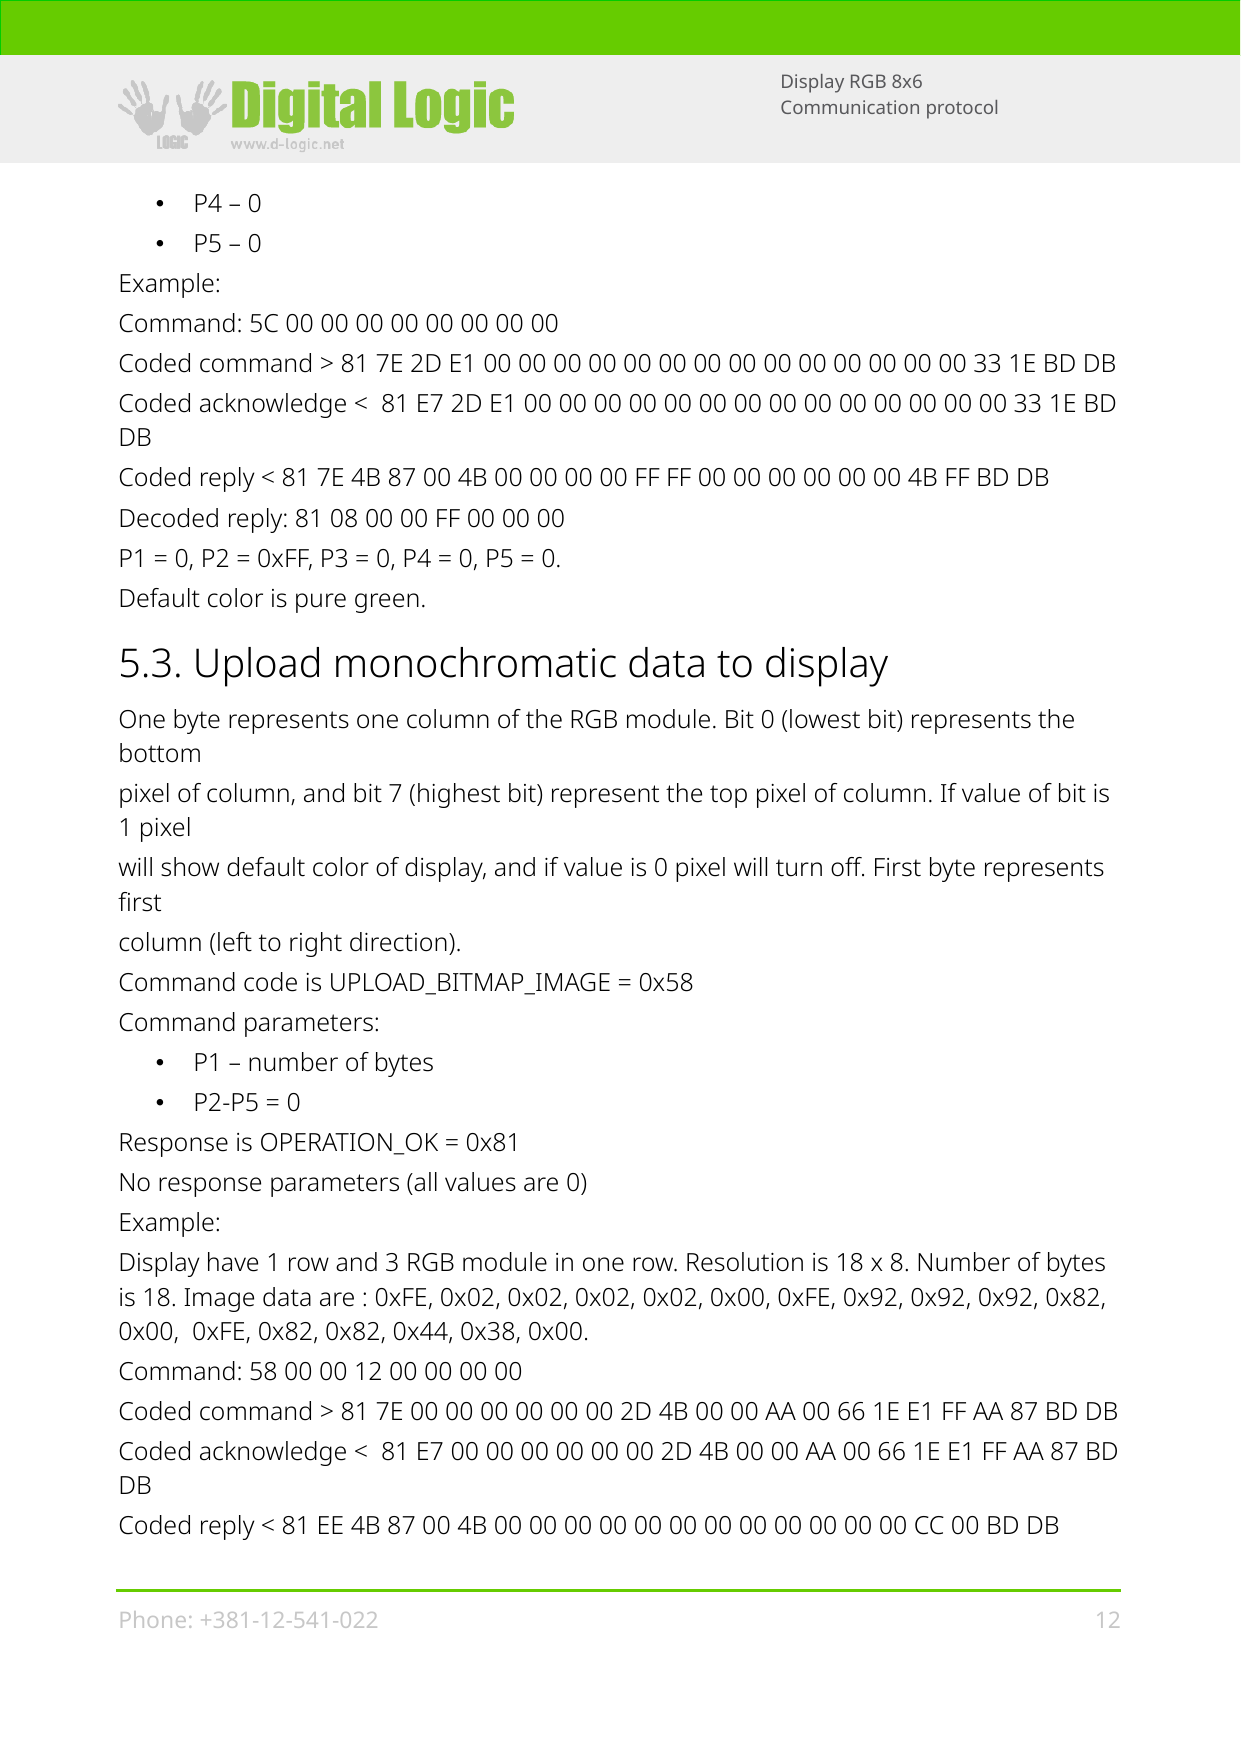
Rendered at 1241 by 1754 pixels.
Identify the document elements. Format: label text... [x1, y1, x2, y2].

text will show default color of display, and if value is 0 pixel will turn off. First byte represents first [118, 850, 1122, 918]
text Default color is pure green. [118, 580, 1122, 614]
list P5 – 0 [156, 226, 1122, 259]
text Example: [118, 266, 1122, 300]
text Display have 1 row and 3 RGB module in one row. Resolution is 18 x 8. Number of bytes is 18. Image data are : 0xFE, 0x02, 0x02, 0x02, 0x02, 0x00, 0xFE, 0x92, 0x92, 0x92, 0x82, 0x00, 0xFE, 0x82, 0x82, 0x44, 0x38, 0x00. [118, 1245, 1122, 1347]
text P1 = 0, P2 = 0xFF, P3 = 0, P4 = 0, P5 = 0. [118, 540, 1122, 574]
text No response parameters (all values are 0) [118, 1165, 1122, 1199]
picture [115, 79, 517, 153]
text Command parameters: [118, 1004, 1122, 1038]
list P4 – 0 [156, 185, 1122, 219]
subtitle 5.3. Upload monochromatic data to display [118, 635, 1122, 689]
text Coded acknowledge < 81 E7 00 00 00 00 00 00 2D 4B 00 00 AA 00 66 1E E1 FF AA 87 BD DB [118, 1433, 1122, 1502]
text Coded reply < 81 7E 4B 87 00 4B 00 00 00 00 FF FF 00 00 00 00 00 00 4B FF BD DB [118, 460, 1122, 494]
list P1 – number of bytes [156, 1044, 1122, 1079]
text Command: 58 00 00 12 00 00 00 00 [118, 1353, 1122, 1387]
text Coded command > 81 7E 00 00 00 00 00 00 2D 4B 00 00 AA 00 66 1E E1 FF AA 87 BD DB [118, 1393, 1122, 1427]
text Coded reply < 81 EE 4B 87 00 4B 00 00 00 00 00 00 00 00 00 00 00 00 CC 00 BD DB [118, 1508, 1122, 1542]
text Coded command > 81 7E 2D E1 00 00 00 00 00 00 00 00 00 00 00 00 00 00 33 1E BD DB [118, 346, 1122, 380]
text Command: 5C 00 00 00 00 00 00 00 00 [118, 306, 1122, 340]
text Response is OPERATION_OK = 0x81 [118, 1125, 1122, 1159]
text column (left to right direction). [118, 924, 1122, 958]
text Command code is UPLOAD_BITMAP_IMAGE = 0x58 [118, 964, 1122, 998]
text Decoded reply: 81 08 00 00 FF 00 00 00 [118, 500, 1122, 534]
text Coded acknowledge < 81 E7 2D E1 00 00 00 00 00 00 00 00 00 00 00 00 00 00 33 1E BD DB [118, 386, 1122, 454]
text pixel of column, and bit 7 (highest bit) represent the top pixel of column. If value of bit is 1 pixel [118, 776, 1122, 844]
list P2-P5 = 0 [156, 1085, 1122, 1119]
text Example: [118, 1205, 1122, 1239]
text One byte represents one column of the RGB module. Bit 0 (lowest bit) represents the bottom [118, 702, 1122, 770]
